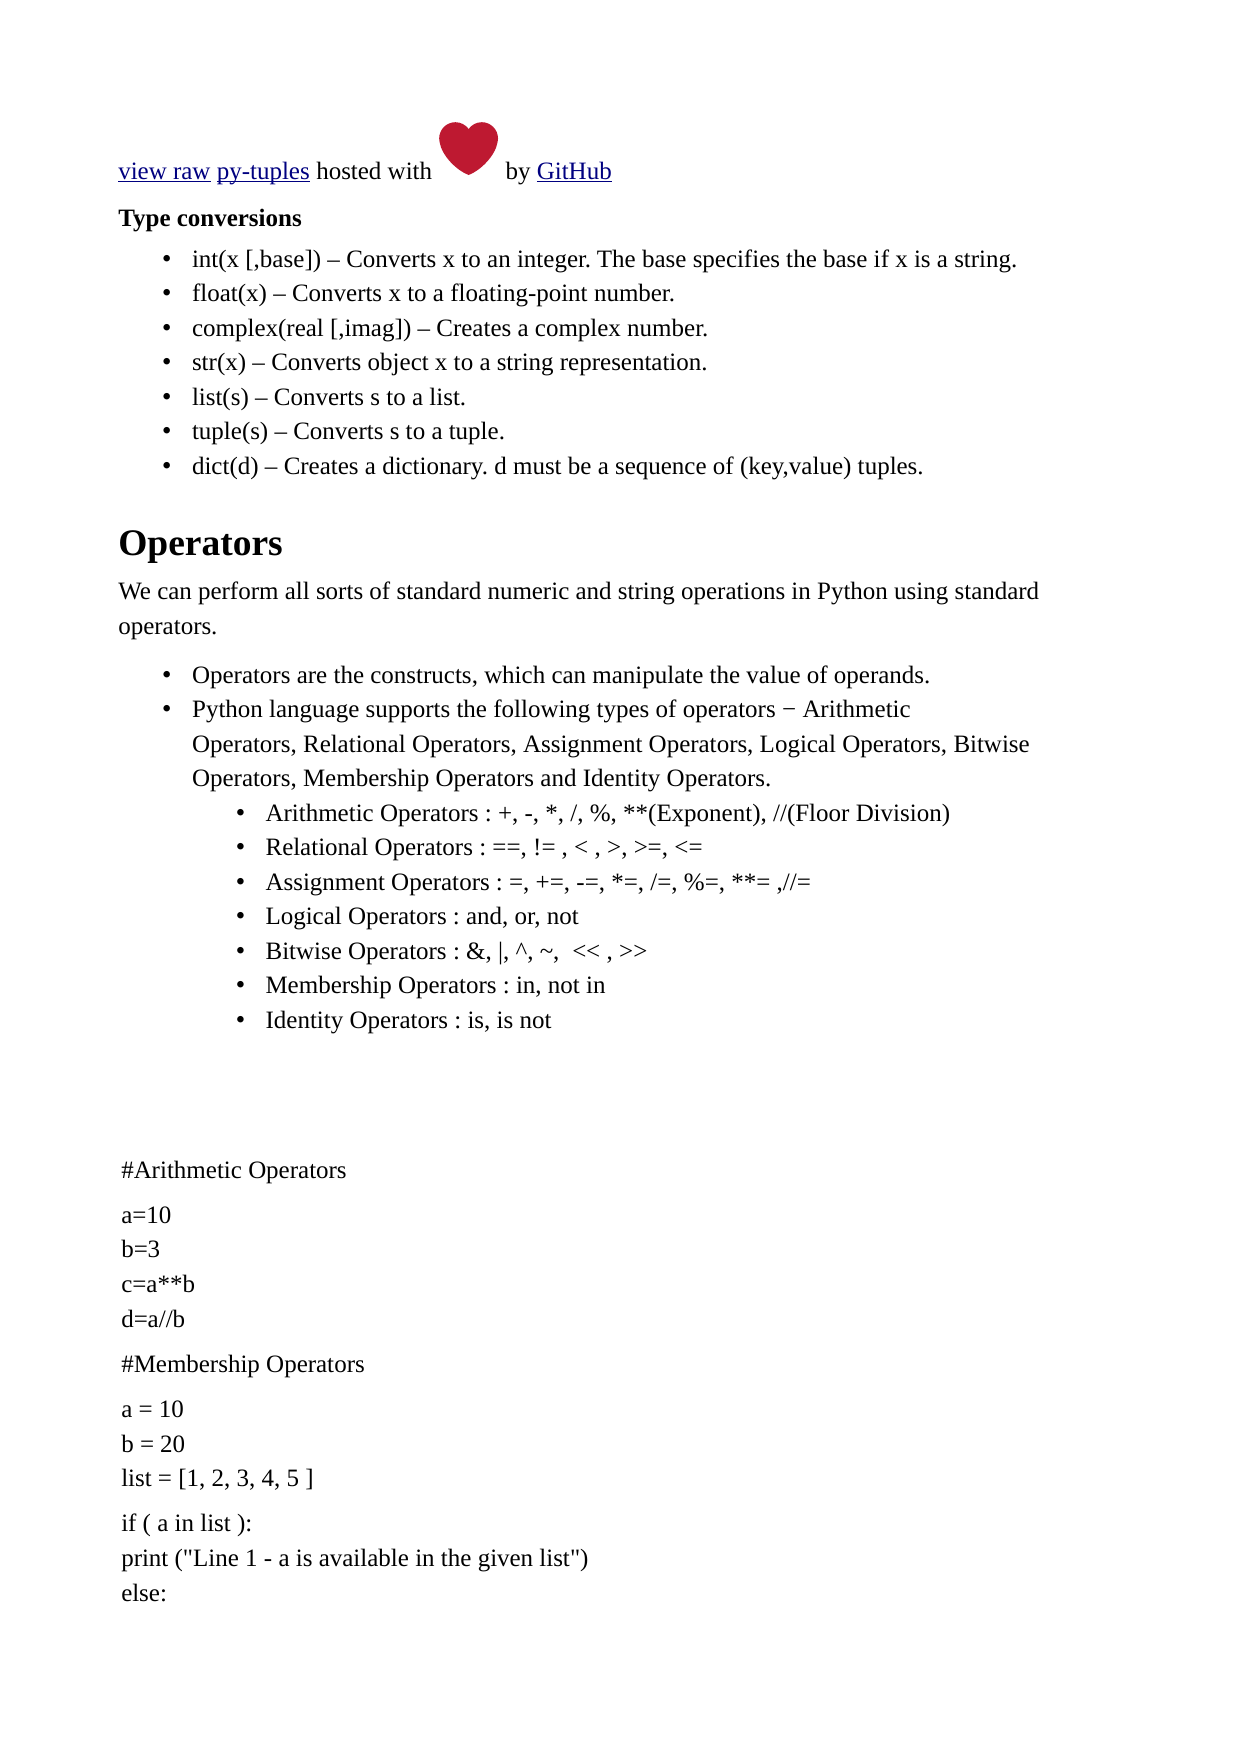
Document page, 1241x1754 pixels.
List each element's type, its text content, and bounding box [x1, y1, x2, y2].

table_header [118, 1381, 136, 1391]
list Operators are the constructs, which can manipulate the value of operands. [162, 660, 1122, 689]
table_header if ( a in list ): [118, 1506, 264, 1540]
subtitle Operators [118, 521, 1122, 564]
table_header list = [1, 2, 3, 4, 5 ] [118, 1460, 326, 1495]
list Assignment Operators : =, +=, -=, *=, /=, %=, **= ,//= [236, 867, 1122, 896]
table_header c=a**b [118, 1266, 215, 1301]
list complex(real [,imag]) – Creates a complex number. [162, 313, 1122, 342]
text view raw py-tuples hosted with by GitHub [118, 118, 1122, 184]
table_header print ("Line 1 - a is available in the given list") [118, 1540, 600, 1575]
table_header b = 20 [118, 1426, 199, 1460]
list Arithmetic Operators : +, -, *, /, %, **(Exponent), //(Floor Division) [236, 798, 1122, 827]
table_header d=a//b [118, 1301, 198, 1335]
table_header [118, 1495, 136, 1506]
table_header [118, 1335, 136, 1346]
table_header [118, 1186, 136, 1197]
subtitle Type conversions [118, 203, 1122, 231]
table_header b=3 [118, 1232, 174, 1266]
list list(s) – Converts s to a list. [162, 382, 1122, 411]
table_header a = 10 [118, 1391, 198, 1426]
list Membership Operators : in, not in [236, 970, 1122, 999]
list Python language supports the following types of operators − Arithmetic Operators, Relational Operators, Assignment Operators, Logical Operators, Bitwise Operators, Membership Operators and Identity Operators. [162, 694, 1122, 792]
list int(x [,base]) – Converts x to an integer. The base specifies the base if x is a string. [162, 244, 1122, 273]
list Logical Operators : and, or, not [236, 901, 1122, 930]
table_header else: [118, 1575, 180, 1609]
table_header #Arithmetic Operators [118, 1152, 360, 1186]
list float(x) – Converts x to a floating-point number. [162, 278, 1122, 307]
list Relational Operators : ==, != , < , >, >=, <= [236, 832, 1122, 861]
text We can perform all sorts of standard numeric and string operations in Python using standard operators. [118, 576, 1122, 639]
list tuple(s) – Converts s to a tuple. [162, 416, 1122, 445]
table_header a=10 [118, 1197, 185, 1232]
table_header #Membership Operators [118, 1346, 378, 1381]
list Identity Operators : is, is not [236, 1005, 1122, 1033]
list dict(d) – Creates a dictionary. d must be a sequence of (key,value) tuples. [162, 451, 1122, 479]
list Bitwise Operators : &, |, ^, ~, << , >> [236, 936, 1122, 964]
list str(x) – Converts object x to a string representation. [162, 347, 1122, 376]
